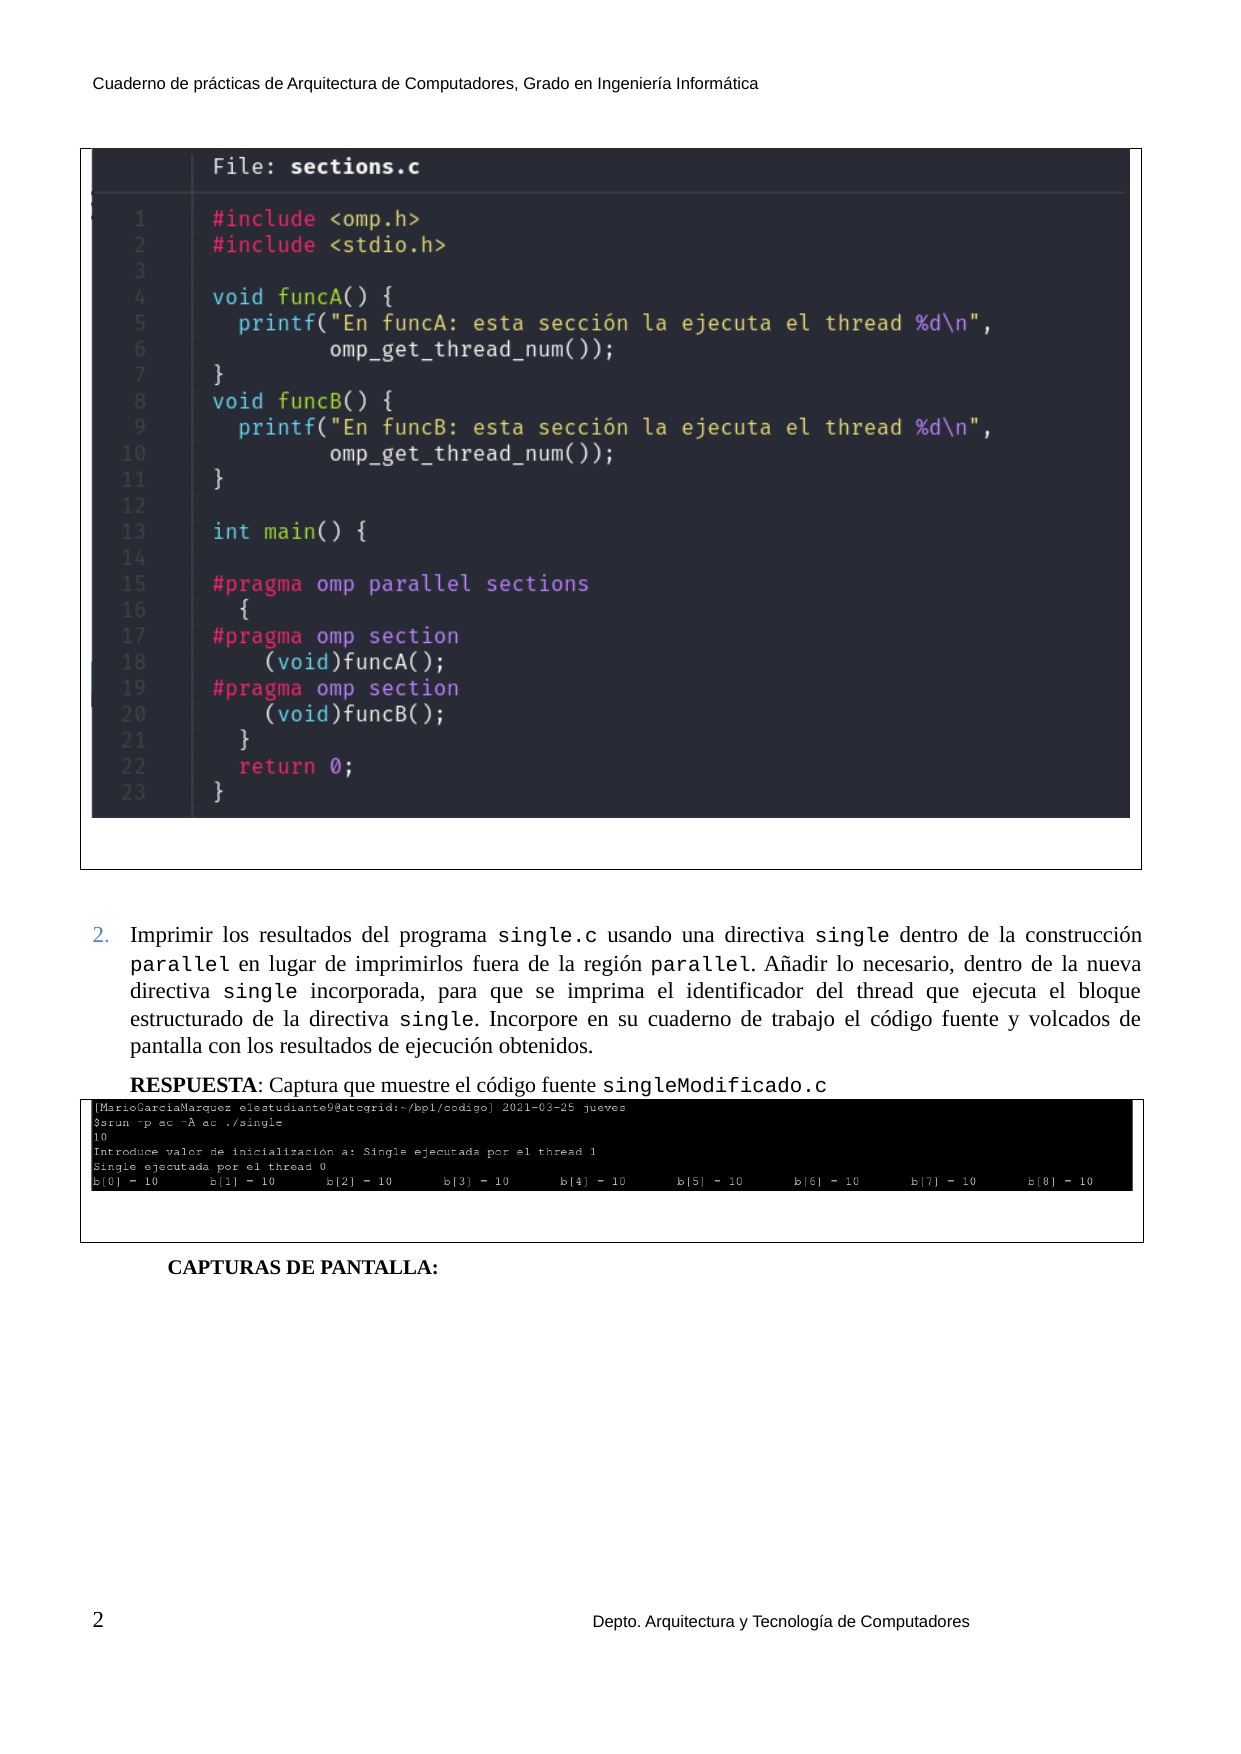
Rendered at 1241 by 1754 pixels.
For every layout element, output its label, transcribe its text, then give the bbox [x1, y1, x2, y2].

table_header [81, 1100, 1143, 1242]
picture [91, 148, 1130, 818]
table_header [81, 149, 1141, 869]
picture [91, 1100, 1133, 1191]
text RESPUESTA: Captura que muestre el código fuente singleModificado.c [130, 1071, 1143, 1099]
text CAPTURAS DE PANTALLA: [167, 1255, 1143, 1279]
list Imprimir los resultados del programa single.c usando una directiva single dentro de la construcción parallel en lugar de imprimirlos fuera de la región parallel. Añadir lo necesario, dentro de la nueva directiva single incorporada, para que se imprima el identificador del thread que ejecuta el bloque estructurado de la directiva single. Incorpore en su cuaderno de trabajo el código fuente y volcados de pantalla con los resultados de ejecución obtenidos. [92, 921, 1143, 1059]
